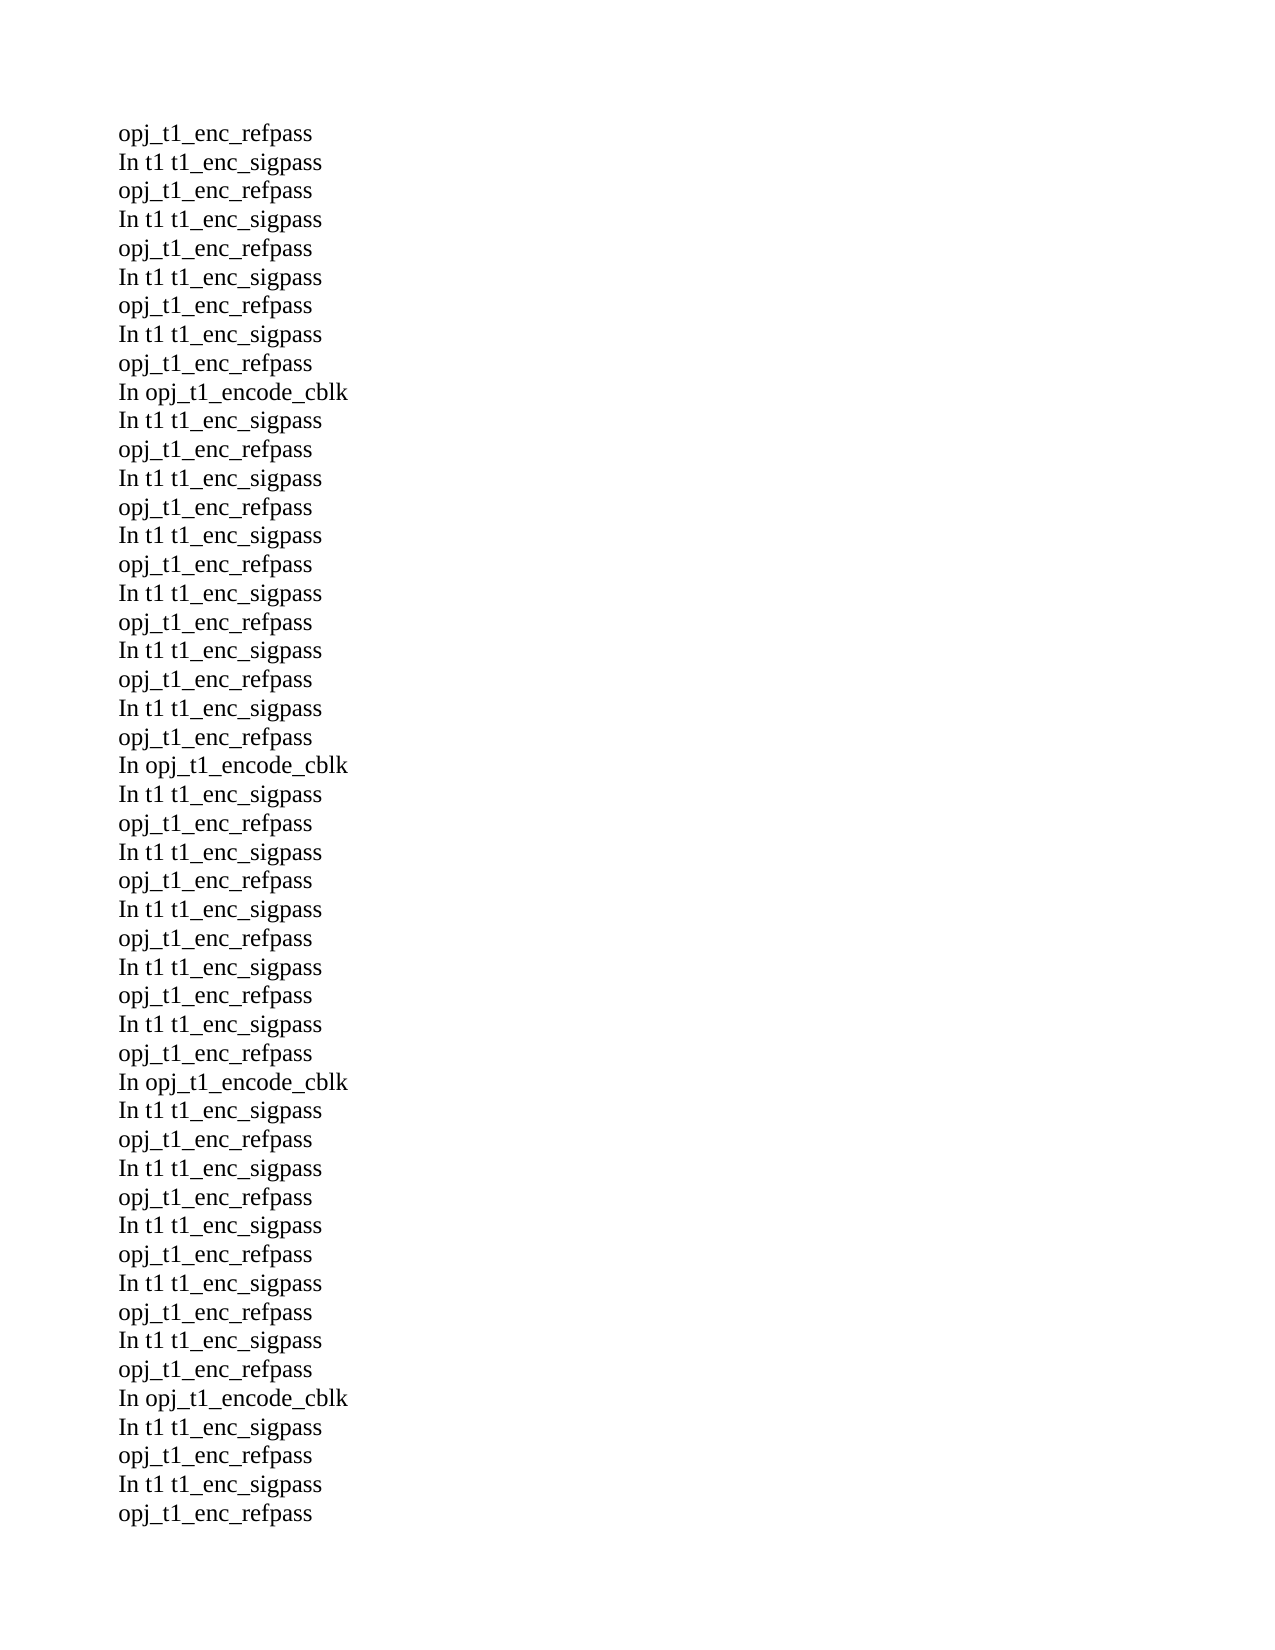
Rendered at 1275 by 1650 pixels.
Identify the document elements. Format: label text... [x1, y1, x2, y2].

text In t1 t1_enc_sigpass [118, 894, 1157, 923]
text opj_t1_enc_refpass [118, 1498, 1157, 1527]
text opj_t1_enc_refpass [118, 1239, 1157, 1268]
text In t1 t1_enc_sigpass [118, 1009, 1157, 1038]
text opj_t1_enc_refpass [118, 291, 1157, 319]
text In opj_t1_encode_cblk [118, 1383, 1157, 1412]
text In t1 t1_enc_sigpass [118, 463, 1157, 492]
text opj_t1_enc_refpass [118, 866, 1157, 894]
text opj_t1_enc_refpass [118, 1354, 1157, 1383]
text In t1 t1_enc_sigpass [118, 578, 1157, 607]
text In t1 t1_enc_sigpass [118, 406, 1157, 434]
text In t1 t1_enc_sigpass [118, 1153, 1157, 1182]
text In opj_t1_encode_cblk [118, 1067, 1157, 1096]
text In t1 t1_enc_sigpass [118, 262, 1157, 291]
text opj_t1_enc_refpass [118, 607, 1157, 636]
text In t1 t1_enc_sigpass [118, 1268, 1157, 1297]
text opj_t1_enc_refpass [118, 492, 1157, 521]
text opj_t1_enc_refpass [118, 664, 1157, 693]
text In opj_t1_encode_cblk [118, 377, 1157, 406]
text opj_t1_enc_refpass [118, 923, 1157, 952]
text In t1 t1_enc_sigpass [118, 779, 1157, 808]
text opj_t1_enc_refpass [118, 808, 1157, 837]
text In t1 t1_enc_sigpass [118, 693, 1157, 722]
text opj_t1_enc_refpass [118, 981, 1157, 1009]
text In t1 t1_enc_sigpass [118, 1326, 1157, 1354]
text In t1 t1_enc_sigpass [118, 952, 1157, 981]
text In t1 t1_enc_sigpass [118, 204, 1157, 233]
text In t1 t1_enc_sigpass [118, 837, 1157, 866]
text opj_t1_enc_refpass [118, 1182, 1157, 1211]
text In t1 t1_enc_sigpass [118, 1211, 1157, 1239]
text opj_t1_enc_refpass [118, 118, 1157, 147]
text In t1 t1_enc_sigpass [118, 319, 1157, 348]
text opj_t1_enc_refpass [118, 1441, 1157, 1469]
text opj_t1_enc_refpass [118, 348, 1157, 377]
text In t1 t1_enc_sigpass [118, 636, 1157, 664]
text opj_t1_enc_refpass [118, 1297, 1157, 1326]
text In t1 t1_enc_sigpass [118, 1469, 1157, 1498]
text In t1 t1_enc_sigpass [118, 147, 1157, 176]
text opj_t1_enc_refpass [118, 233, 1157, 262]
text opj_t1_enc_refpass [118, 1124, 1157, 1153]
text opj_t1_enc_refpass [118, 1038, 1157, 1067]
text opj_t1_enc_refpass [118, 722, 1157, 751]
text In t1 t1_enc_sigpass [118, 1096, 1157, 1124]
text In t1 t1_enc_sigpass [118, 1412, 1157, 1441]
text opj_t1_enc_refpass [118, 549, 1157, 578]
text In opj_t1_encode_cblk [118, 751, 1157, 779]
text opj_t1_enc_refpass [118, 434, 1157, 463]
text opj_t1_enc_refpass [118, 176, 1157, 204]
text In t1 t1_enc_sigpass [118, 521, 1157, 549]
